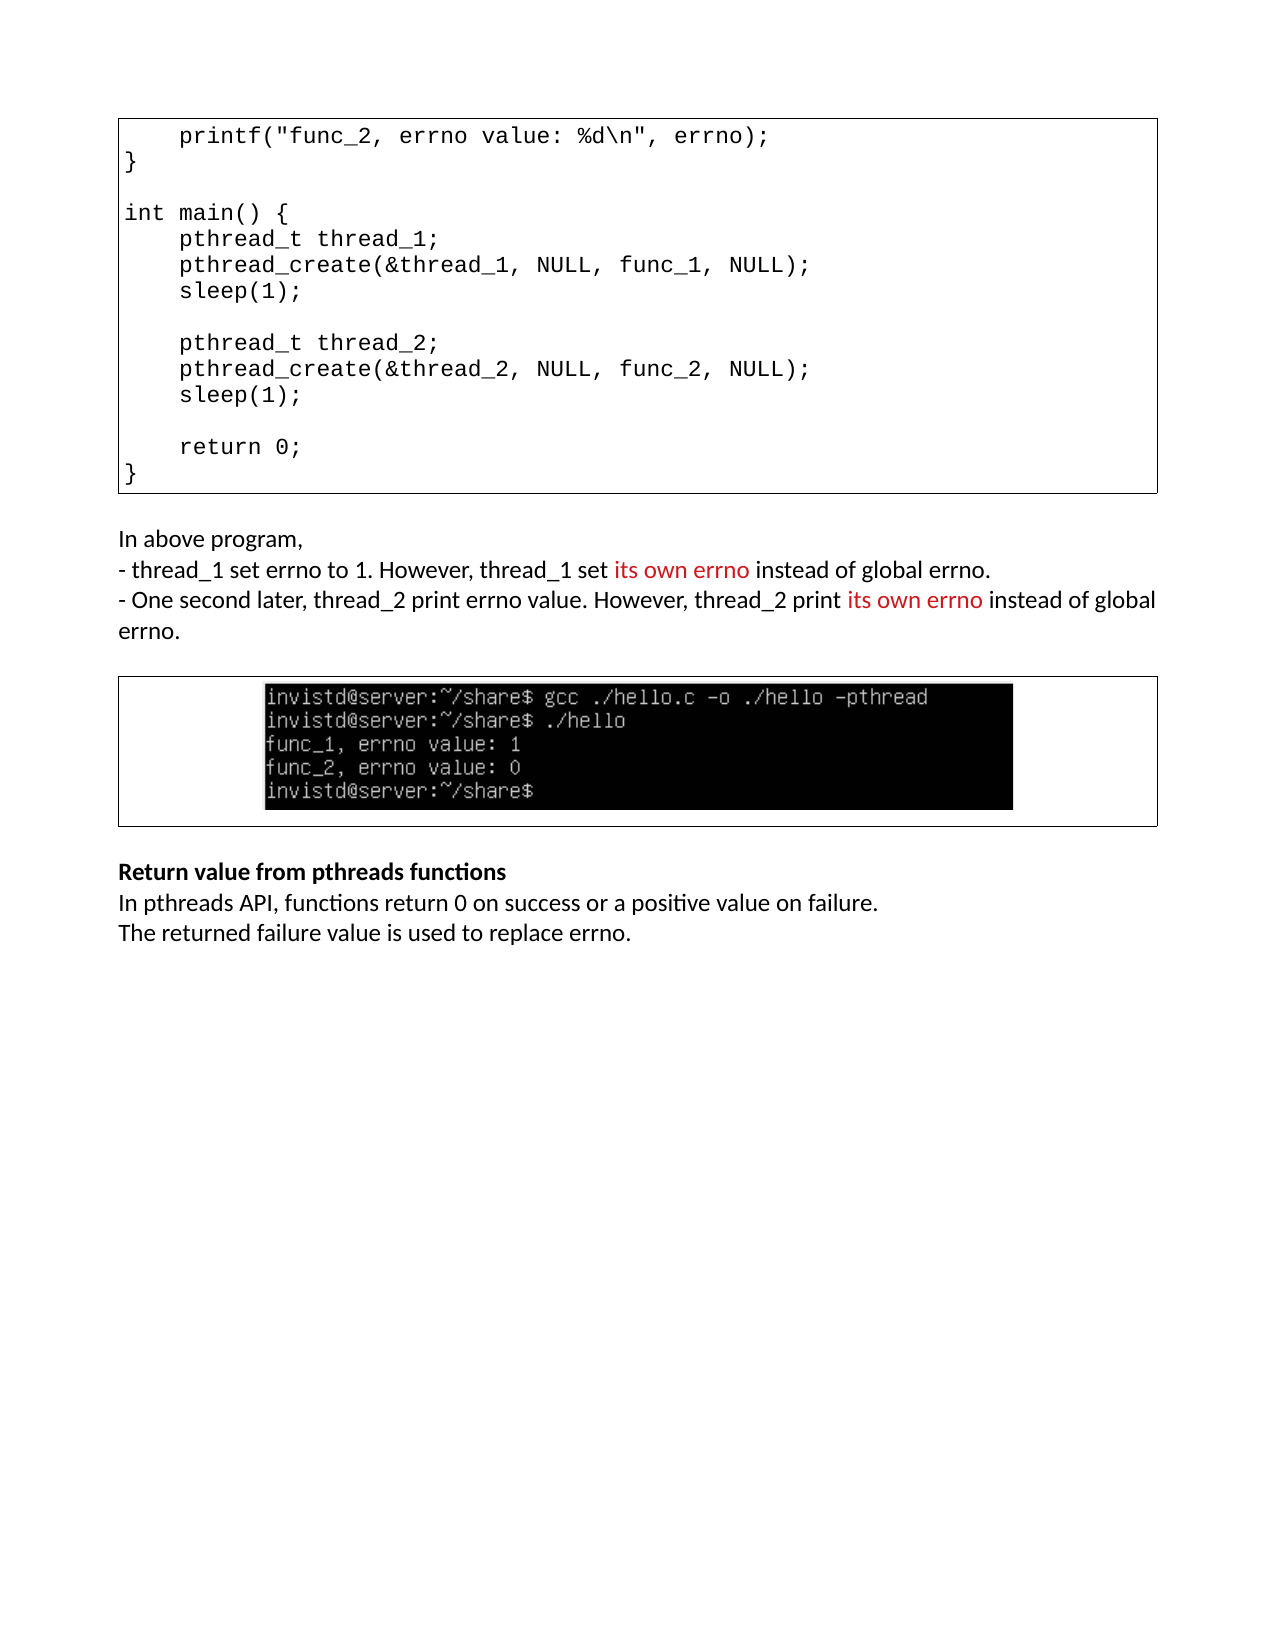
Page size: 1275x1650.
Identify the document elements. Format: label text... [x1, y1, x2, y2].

text In pthreads API, functions return 0 on success or a positive value on failure. [118, 887, 1157, 917]
text Return value from pthreads functions [118, 856, 1157, 887]
picture [262, 681, 1014, 810]
text - One second later, thread_2 print errno value. However, thread_2 print its own errno instead of global errno. [118, 584, 1157, 646]
table_header printf("func_2, errno value: %d\n", errno); } int main() { pthread_t thread_1; pthread_create(&thread_1, NULL, func_1, NULL); sleep(1); pthread_t thread_2; pthread_create(&thread_2, NULL, func_2, NULL); sleep(1); return 0; } [119, 119, 1157, 493]
text The returned failure value is used to replace errno. [118, 917, 1157, 948]
table_header [119, 677, 1157, 826]
text In above program, - thread_1 set errno to 1. However, thread_1 set its own errno instead of global errno. [118, 523, 1157, 584]
